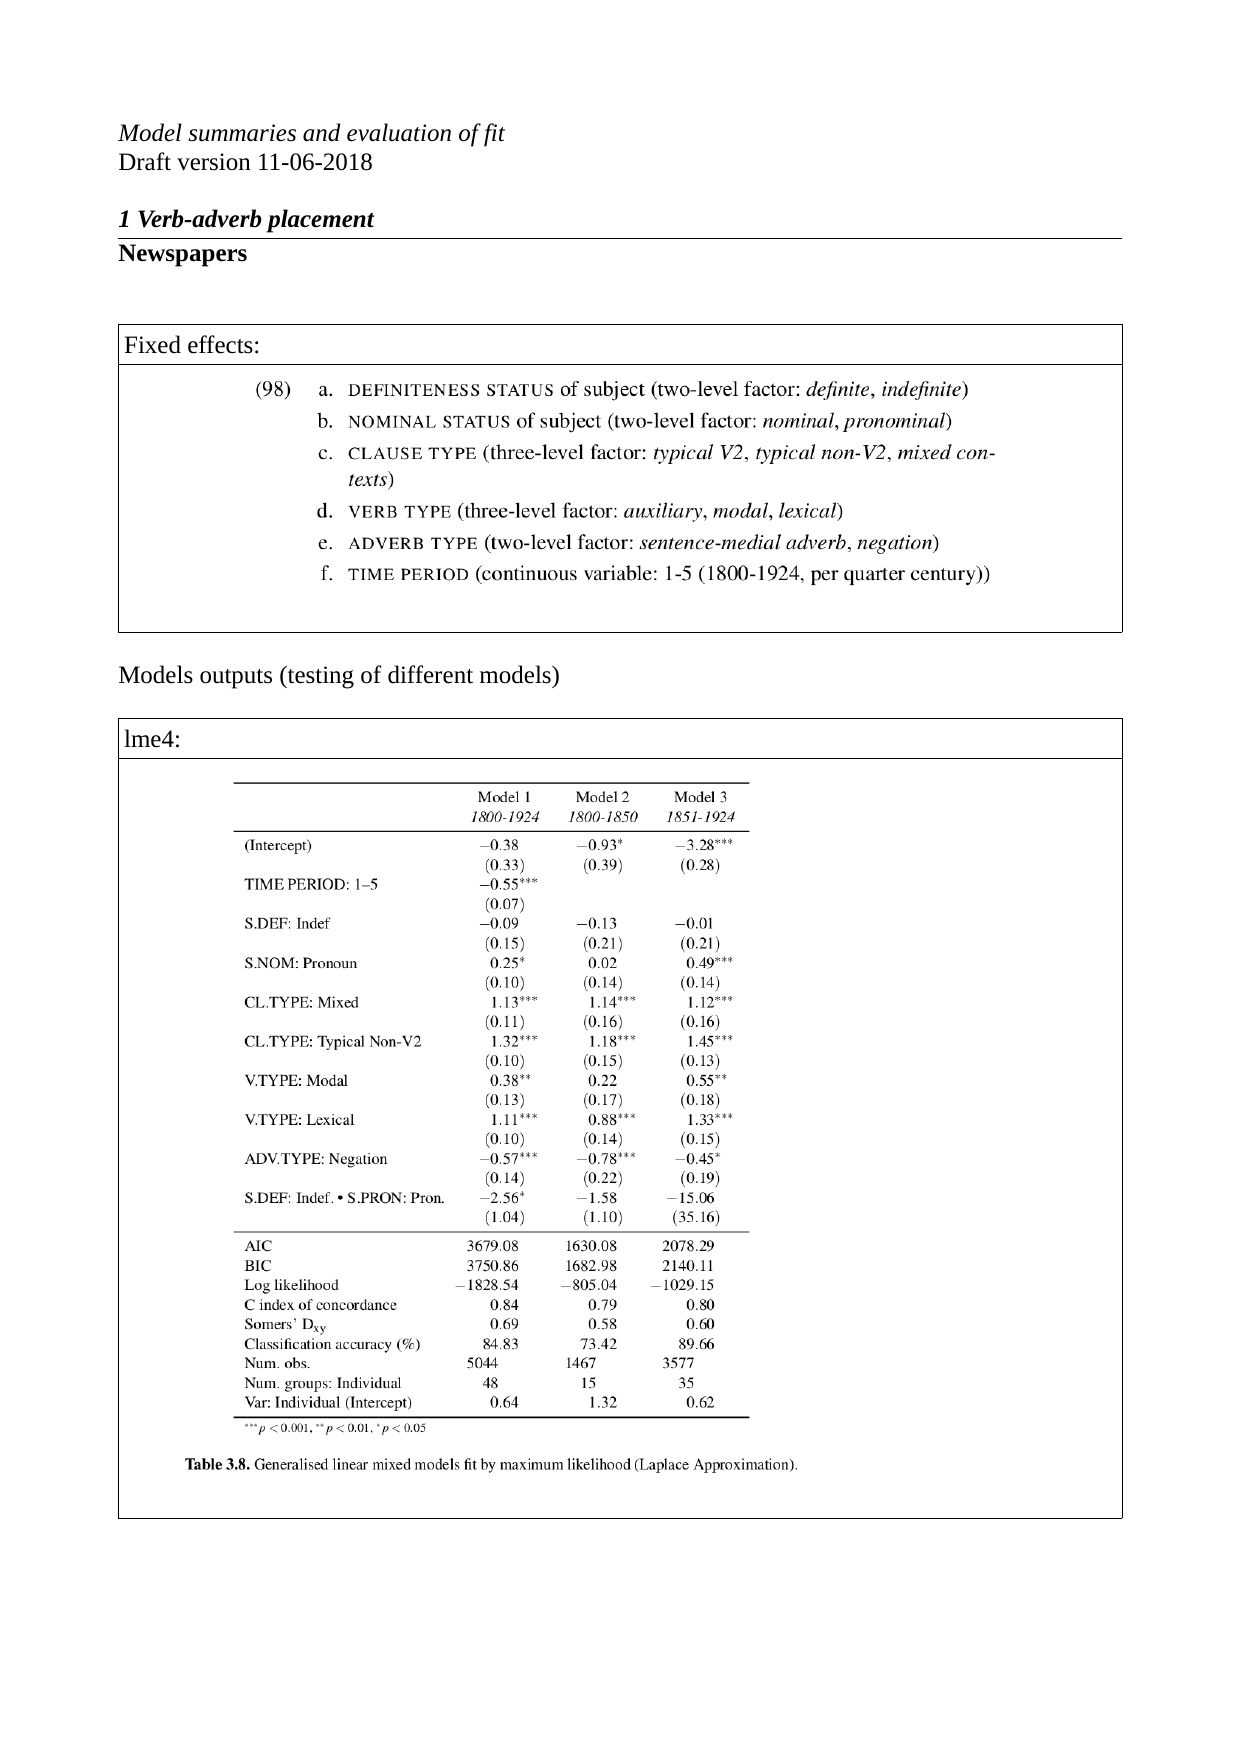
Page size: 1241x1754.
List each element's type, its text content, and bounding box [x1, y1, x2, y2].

text 1 Verb-adverb placement [118, 204, 1122, 238]
table_header Fixed effects: [119, 325, 1122, 364]
picture [152, 768, 816, 1486]
text Model summaries and evaluation of fit [118, 118, 1122, 147]
picture [236, 370, 1004, 598]
table_cell [119, 365, 1122, 632]
text Draft version 11-06-2018 [118, 147, 1122, 176]
text Models outputs (testing of different models) [118, 661, 1122, 689]
text Newspapers [118, 239, 1122, 266]
table_cell [119, 759, 1122, 1517]
table_header lme4: [119, 719, 1122, 758]
